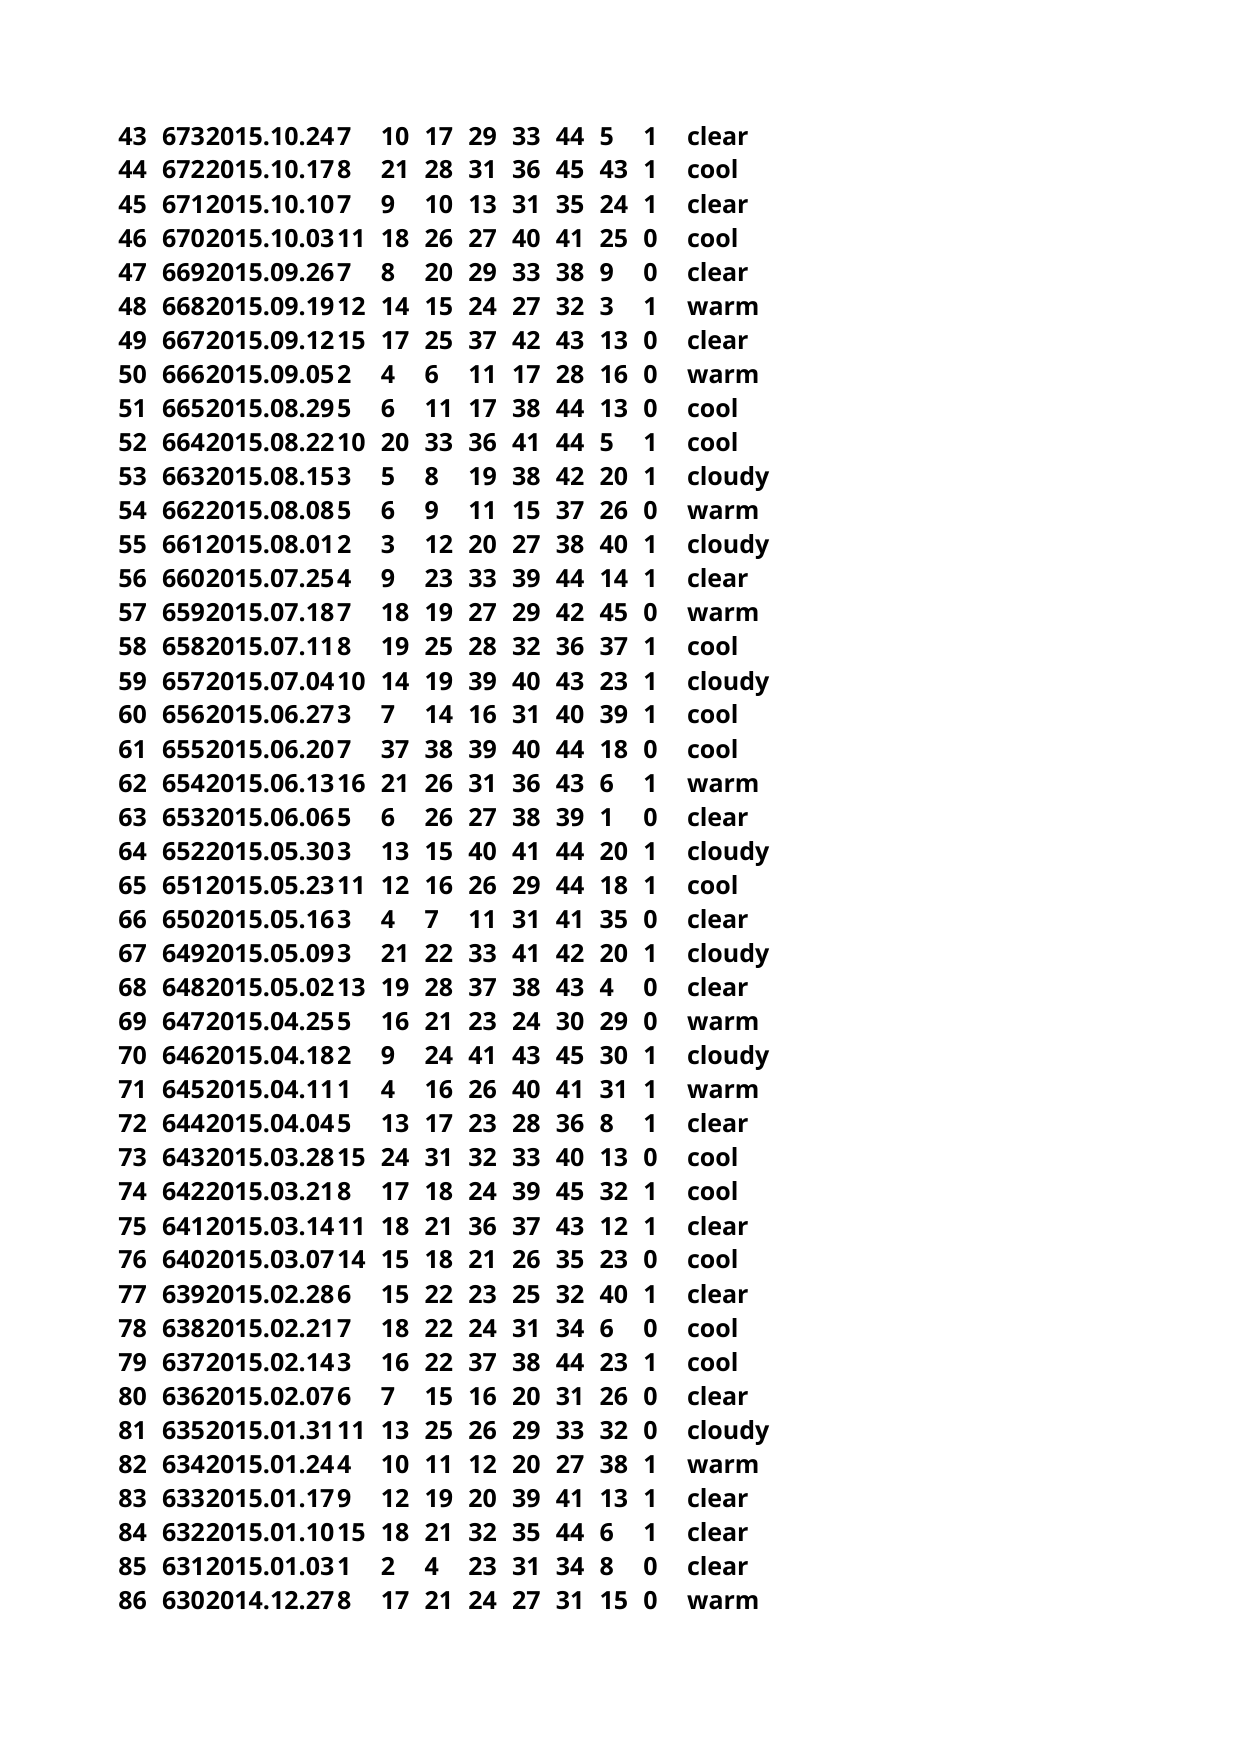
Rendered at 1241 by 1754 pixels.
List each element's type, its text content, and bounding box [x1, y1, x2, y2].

text 47 669 2015.09.26 7 8 20 29 33 38 9 0 clear [118, 254, 1122, 288]
text 55 661 2015.08.01 2 3 12 20 27 38 40 1 cloudy [118, 527, 1122, 561]
text 77 639 2015.02.28 6 15 22 23 25 32 40 1 clear [118, 1276, 1122, 1310]
text 70 646 2015.04.18 2 9 24 41 43 45 30 1 cloudy [118, 1038, 1122, 1072]
text 48 668 2015.09.19 12 14 15 24 27 32 3 1 warm [118, 288, 1122, 322]
text 60 656 2015.06.27 3 7 14 16 31 40 39 1 cool [118, 697, 1122, 731]
text 64 652 2015.05.30 3 13 15 40 41 44 20 1 cloudy [118, 833, 1122, 867]
text 51 665 2015.08.29 5 6 11 17 38 44 13 0 cool [118, 391, 1122, 425]
text 44 672 2015.10.17 8 21 28 31 36 45 43 1 cool [118, 152, 1122, 186]
text 46 670 2015.10.03 11 18 26 27 40 41 25 0 cool [118, 220, 1122, 254]
text 83 633 2015.01.17 9 12 19 20 39 41 13 1 clear [118, 1481, 1122, 1515]
text 71 645 2015.04.11 1 4 16 26 40 41 31 1 warm [118, 1072, 1122, 1106]
text 58 658 2015.07.11 8 19 25 28 32 36 37 1 cool [118, 629, 1122, 663]
text 53 663 2015.08.15 3 5 8 19 38 42 20 1 cloudy [118, 459, 1122, 493]
text 72 644 2015.04.04 5 13 17 23 28 36 8 1 clear [118, 1106, 1122, 1140]
text 75 641 2015.03.14 11 18 21 36 37 43 12 1 clear [118, 1208, 1122, 1242]
text 62 654 2015.06.13 16 21 26 31 36 43 6 1 warm [118, 765, 1122, 799]
text 50 666 2015.09.05 2 4 6 11 17 28 16 0 warm [118, 357, 1122, 391]
text 79 637 2015.02.14 3 16 22 37 38 44 23 1 cool [118, 1344, 1122, 1378]
text 56 660 2015.07.25 4 9 23 33 39 44 14 1 clear [118, 561, 1122, 595]
text 81 635 2015.01.31 11 13 25 26 29 33 32 0 cloudy [118, 1412, 1122, 1447]
text 73 643 2015.03.28 15 24 31 32 33 40 13 0 cool [118, 1140, 1122, 1174]
text 86 630 2014.12.27 8 17 21 24 27 31 15 0 warm [118, 1583, 1122, 1617]
text 78 638 2015.02.21 7 18 22 24 31 34 6 0 cool [118, 1310, 1122, 1344]
text 74 642 2015.03.21 8 17 18 24 39 45 32 1 cool [118, 1174, 1122, 1208]
text 85 631 2015.01.03 1 2 4 23 31 34 8 0 clear [118, 1549, 1122, 1583]
text 67 649 2015.05.09 3 21 22 33 41 42 20 1 cloudy [118, 936, 1122, 970]
text 57 659 2015.07.18 7 18 19 27 29 42 45 0 warm [118, 595, 1122, 629]
text 76 640 2015.03.07 14 15 18 21 26 35 23 0 cool [118, 1242, 1122, 1276]
text 82 634 2015.01.24 4 10 11 12 20 27 38 1 warm [118, 1447, 1122, 1481]
text 49 667 2015.09.12 15 17 25 37 42 43 13 0 clear [118, 322, 1122, 357]
text 84 632 2015.01.10 15 18 21 32 35 44 6 1 clear [118, 1515, 1122, 1549]
text 69 647 2015.04.25 5 16 21 23 24 30 29 0 warm [118, 1004, 1122, 1038]
text 59 657 2015.07.04 10 14 19 39 40 43 23 1 cloudy [118, 663, 1122, 697]
text 52 664 2015.08.22 10 20 33 36 41 44 5 1 cool [118, 425, 1122, 459]
text 80 636 2015.02.07 6 7 15 16 20 31 26 0 clear [118, 1378, 1122, 1412]
text 66 650 2015.05.16 3 4 7 11 31 41 35 0 clear [118, 902, 1122, 936]
text 54 662 2015.08.08 5 6 9 11 15 37 26 0 warm [118, 493, 1122, 527]
text 65 651 2015.05.23 11 12 16 26 29 44 18 1 cool [118, 867, 1122, 902]
text 61 655 2015.06.20 7 37 38 39 40 44 18 0 cool [118, 731, 1122, 765]
text 63 653 2015.06.06 5 6 26 27 38 39 1 0 clear [118, 799, 1122, 833]
text 68 648 2015.05.02 13 19 28 37 38 43 4 0 clear [118, 970, 1122, 1004]
text 45 671 2015.10.10 7 9 10 13 31 35 24 1 clear [118, 186, 1122, 220]
text 43 673 2015.10.24 7 10 17 29 33 44 5 1 clear [118, 118, 1122, 152]
